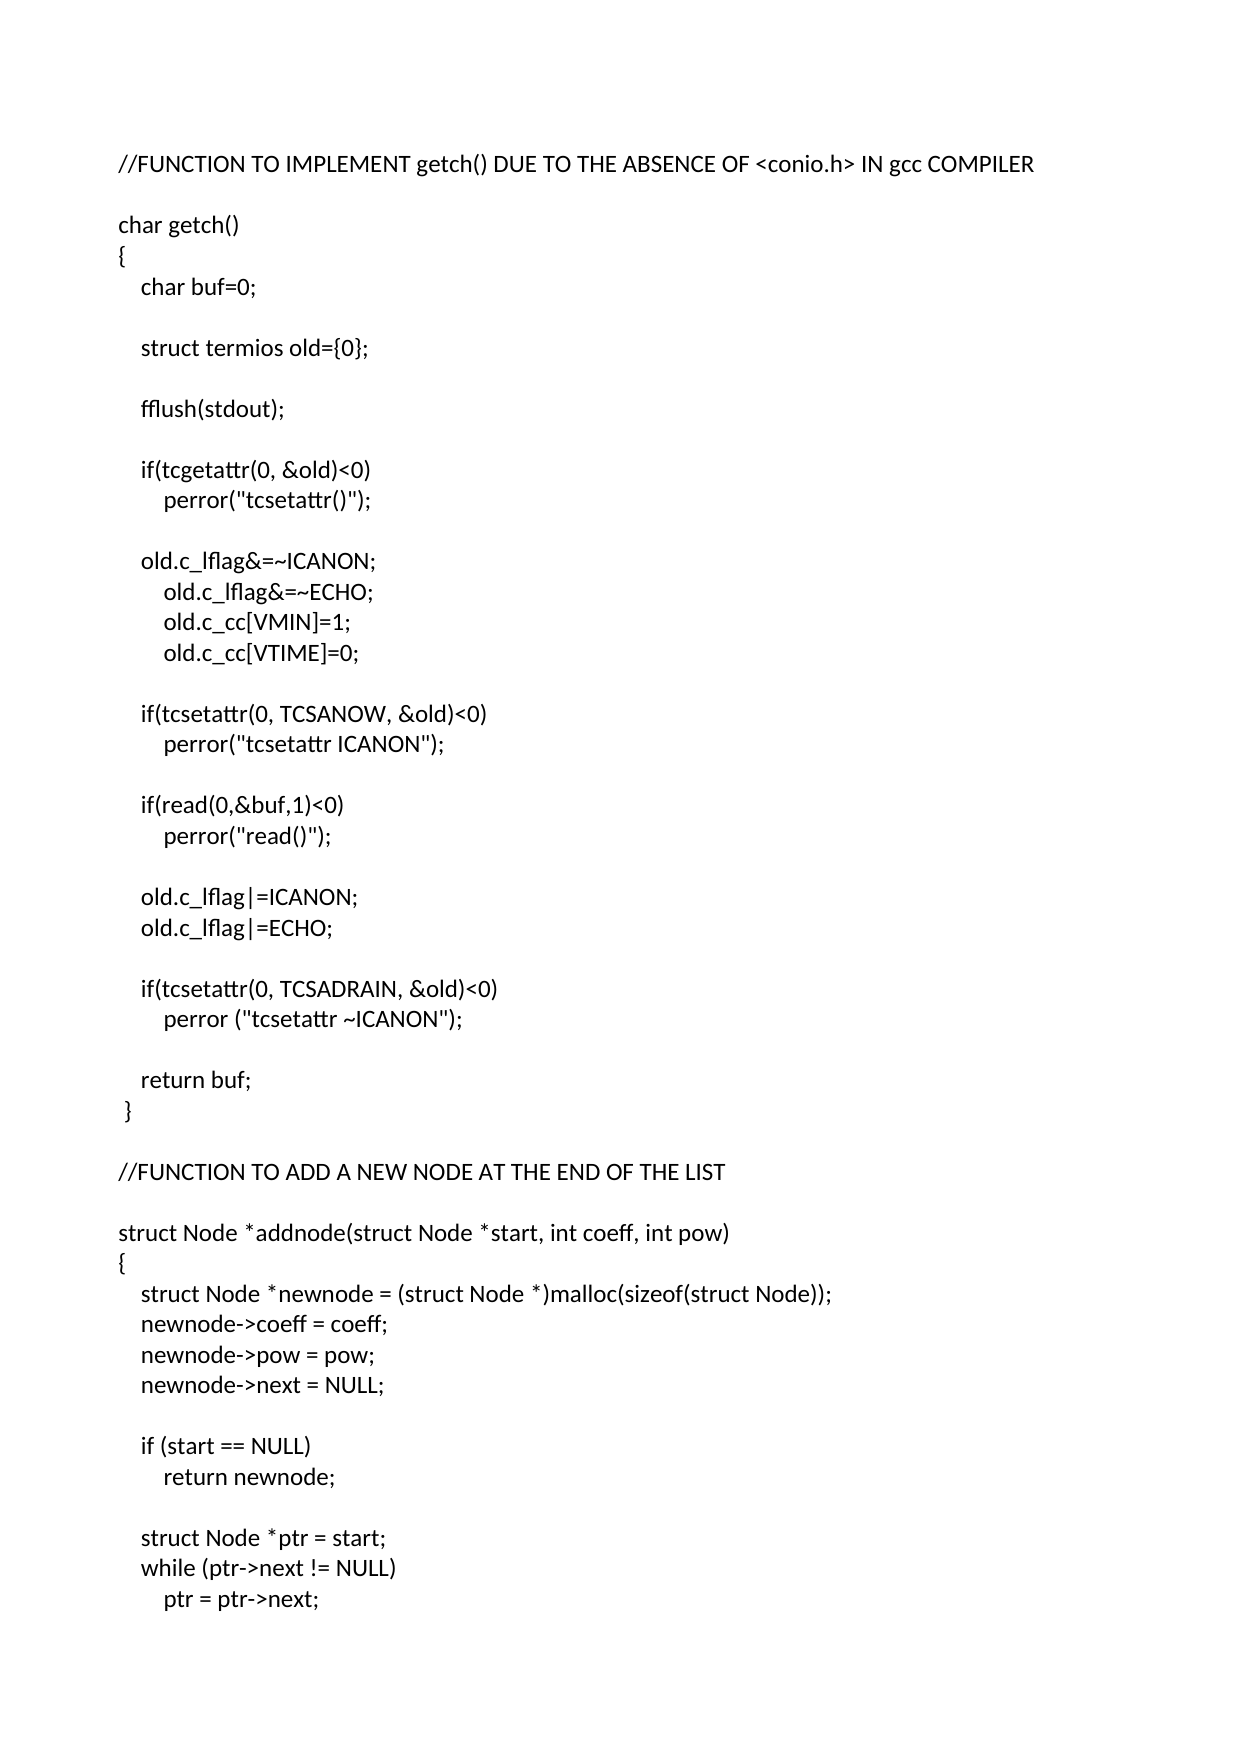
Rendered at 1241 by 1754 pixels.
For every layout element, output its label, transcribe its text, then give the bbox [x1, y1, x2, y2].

text //FUNCTION TO ADD A NEW NODE AT THE END OF THE LIST [118, 1156, 1122, 1186]
text struct Node *ptr = start; [118, 1522, 1122, 1553]
text if(tcsetattr(0, TCSANOW, &old)<0) [118, 698, 1122, 728]
text struct Node *newnode = (struct Node *)malloc(sizeof(struct Node)); [118, 1278, 1122, 1308]
text if (start == NULL) [118, 1431, 1122, 1461]
text newnode->next = NULL; [118, 1369, 1122, 1400]
text struct termios old={0}; [118, 332, 1122, 362]
text //FUNCTION TO IMPLEMENT getch() DUE TO THE ABSENCE OF <conio.h> IN gcc COMPILER [118, 149, 1122, 179]
text } [118, 1095, 1122, 1125]
text { [118, 1247, 1122, 1278]
text newnode->pow = pow; [118, 1339, 1122, 1369]
text old.c_cc[VMIN]=1; [118, 606, 1122, 637]
text perror("tcsetattr ICANON"); [118, 728, 1122, 759]
text old.c_cc[VTIME]=0; [118, 637, 1122, 667]
text ptr = ptr->next; [118, 1583, 1122, 1614]
text char buf=0; [118, 271, 1122, 301]
text newnode->coeff = coeff; [118, 1308, 1122, 1339]
text old.c_lflag&=~ECHO; [118, 576, 1122, 606]
text old.c_lflag|=ECHO; [118, 912, 1122, 942]
text return newnode; [118, 1461, 1122, 1492]
text perror ("tcsetattr ~ICANON"); [118, 1003, 1122, 1034]
text fflush(stdout); [118, 393, 1122, 423]
text while (ptr->next != NULL) [118, 1553, 1122, 1583]
text char getch() [118, 210, 1122, 240]
text struct Node *addnode(struct Node *start, int coeff, int pow) [118, 1217, 1122, 1247]
text perror("read()"); [118, 820, 1122, 851]
text perror("tcsetattr()"); [118, 484, 1122, 515]
text if(tcgetattr(0, &old)<0) [118, 454, 1122, 484]
text if(tcsetattr(0, TCSADRAIN, &old)<0) [118, 973, 1122, 1003]
text if(read(0,&buf,1)<0) [118, 789, 1122, 820]
text old.c_lflag|=ICANON; [118, 881, 1122, 912]
text { [118, 240, 1122, 271]
text old.c_lflag&=~ICANON; [118, 545, 1122, 576]
text return buf; [118, 1064, 1122, 1095]
